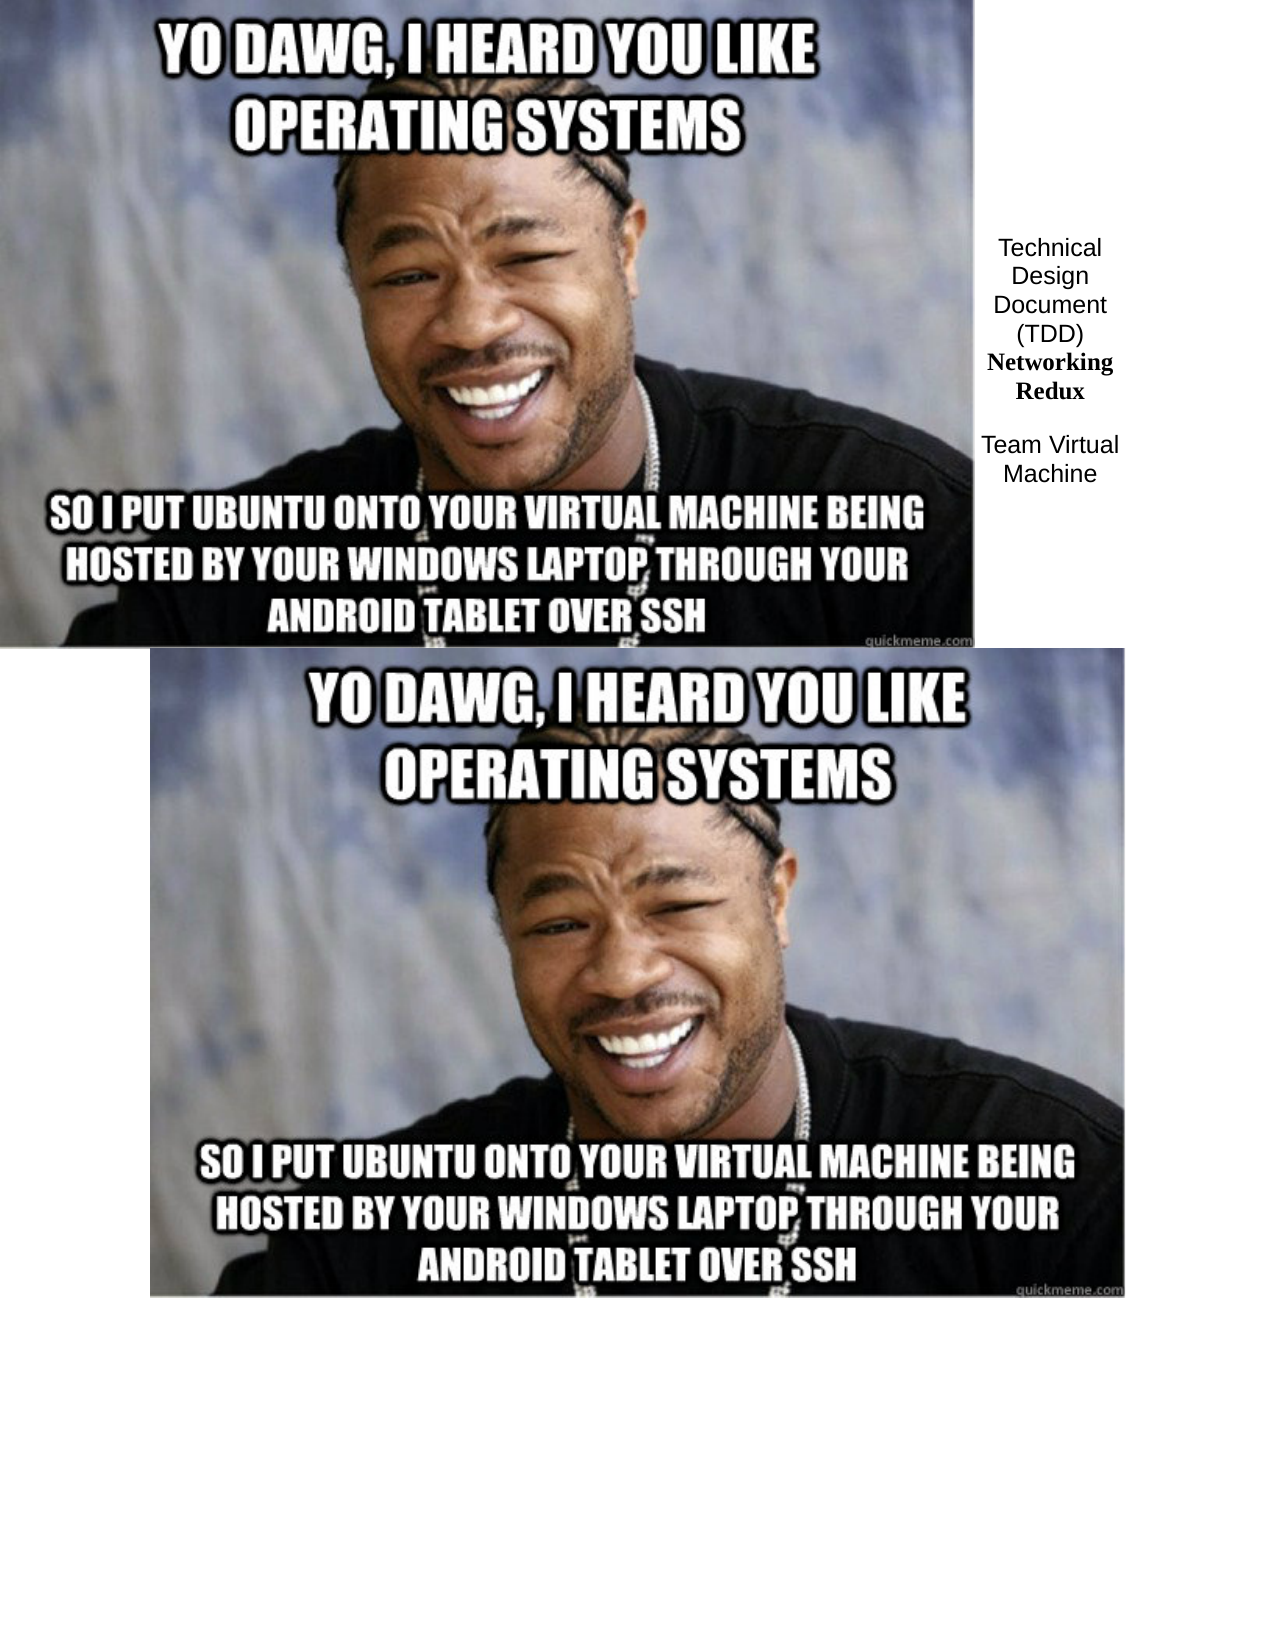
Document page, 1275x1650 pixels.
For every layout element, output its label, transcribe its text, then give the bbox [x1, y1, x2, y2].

picture [0, 0, 1125, 1298]
text Technical Design Document (TDD) [975, 232, 1125, 347]
text Networking Redux [975, 347, 1125, 405]
text Team Virtual Machine [975, 430, 1125, 487]
